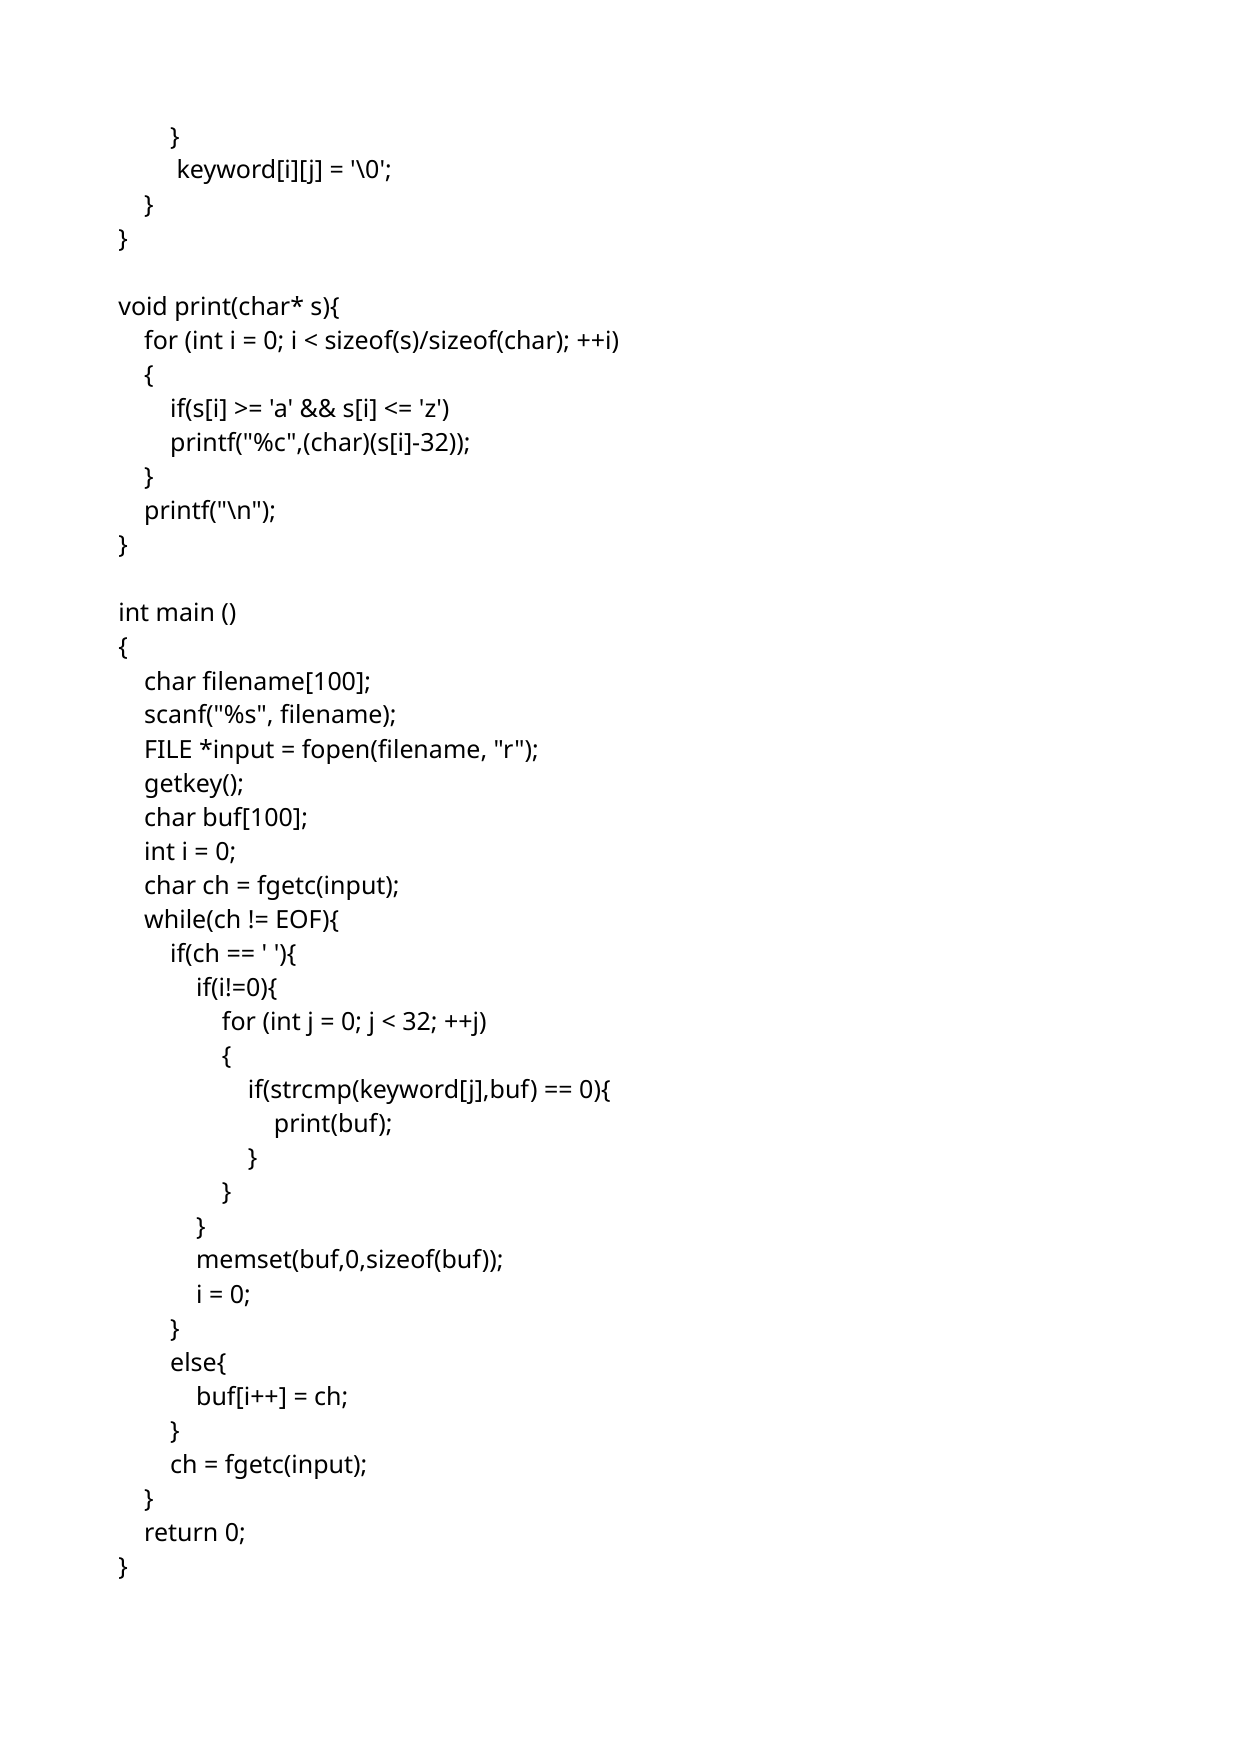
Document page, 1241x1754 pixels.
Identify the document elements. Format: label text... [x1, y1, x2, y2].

text i = 0; [118, 1276, 1122, 1310]
text } [118, 1412, 1122, 1447]
text if(ch == ' '){ [118, 936, 1122, 970]
text char buf[100]; [118, 799, 1122, 833]
text ch = fgetc(input); [118, 1447, 1122, 1481]
text } [118, 1208, 1122, 1242]
text { [118, 1038, 1122, 1072]
text if(strcmp(keyword[j],buf) == 0){ [118, 1072, 1122, 1106]
text FILE *input = fopen(filename, "r"); [118, 731, 1122, 765]
text memset(buf,0,sizeof(buf)); [118, 1242, 1122, 1276]
text } [118, 1140, 1122, 1174]
text } [118, 220, 1122, 254]
text } [118, 1549, 1122, 1583]
text } [118, 1481, 1122, 1515]
text else{ [118, 1344, 1122, 1378]
text } [118, 527, 1122, 561]
text } [118, 118, 1122, 152]
text printf("%c",(char)(s[i]-32)); [118, 425, 1122, 459]
text if(i!=0){ [118, 970, 1122, 1004]
text { [118, 357, 1122, 391]
text char filename[100]; [118, 663, 1122, 697]
text print(buf); [118, 1106, 1122, 1140]
text } [118, 1310, 1122, 1344]
text int main () [118, 595, 1122, 629]
text scanf("%s", filename); [118, 697, 1122, 731]
text char ch = fgetc(input); [118, 867, 1122, 902]
text keyword[i][j] = '\0'; [118, 152, 1122, 186]
text while(ch != EOF){ [118, 902, 1122, 936]
text } [118, 186, 1122, 220]
text printf("\n"); [118, 493, 1122, 527]
text int i = 0; [118, 833, 1122, 867]
text for (int j = 0; j < 32; ++j) [118, 1004, 1122, 1038]
text getkey(); [118, 765, 1122, 799]
text } [118, 1174, 1122, 1208]
text } [118, 459, 1122, 493]
text { [118, 629, 1122, 663]
text buf[i++] = ch; [118, 1378, 1122, 1412]
text for (int i = 0; i < sizeof(s)/sizeof(char); ++i) [118, 322, 1122, 357]
text void print(char* s){ [118, 288, 1122, 322]
text if(s[i] >= 'a' && s[i] <= 'z') [118, 391, 1122, 425]
text return 0; [118, 1515, 1122, 1549]
